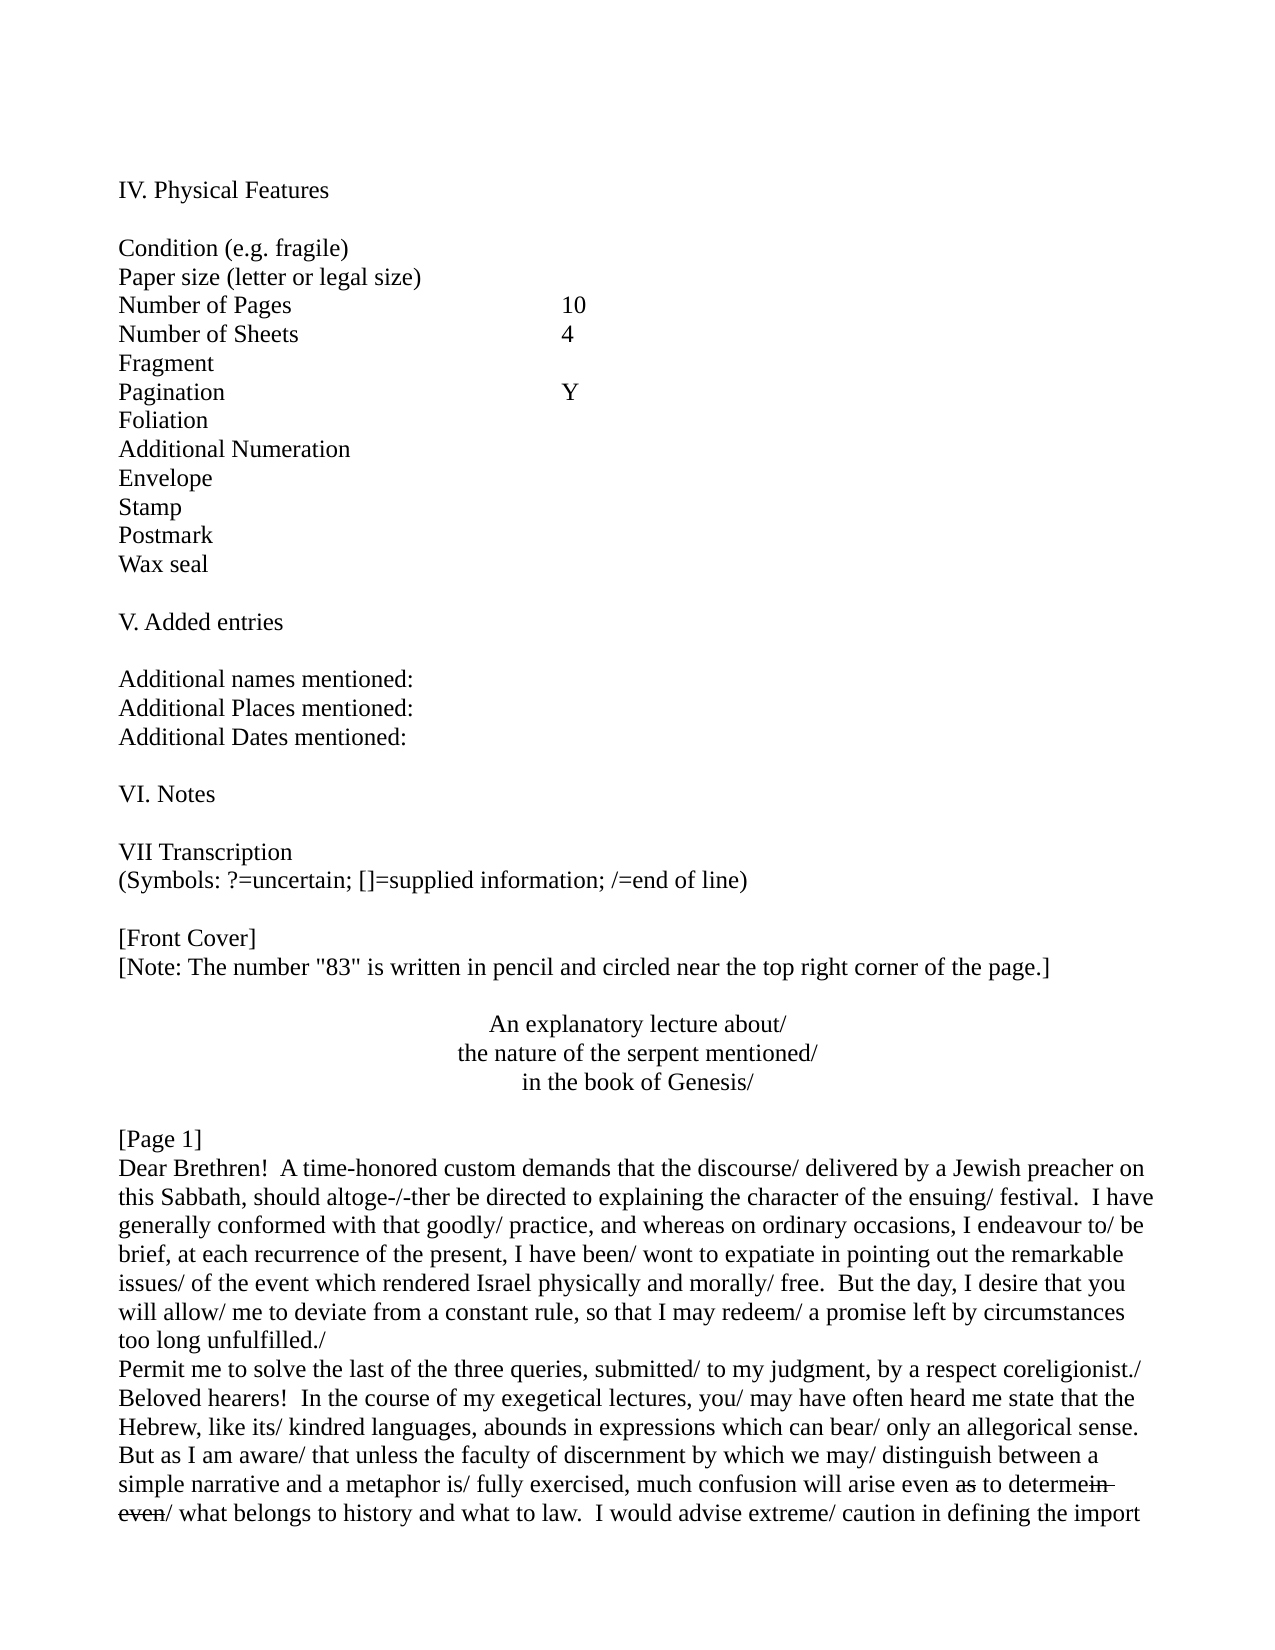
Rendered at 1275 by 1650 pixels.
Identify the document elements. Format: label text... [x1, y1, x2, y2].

text Additional Dates mentioned: [118, 722, 1157, 751]
text Paper size (letter or legal size) [118, 262, 1157, 291]
text Beloved hearers! In the course of my exegetical lectures, you/ may have often heard me state that the Hebrew, like its/ kindred languages, abounds in expressions which can bear/ only an allegorical sense. But as I am aware/ that unless the faculty of discernment by which we may/ distinguish between a simple narrative and a metaphor is/ fully exercised, much confusion will arise even as to determein even/ what belongs to history and what to law. I would advise extreme/ caution in defining the import [118, 1383, 1157, 1527]
text Envelope [118, 463, 1157, 492]
text An explanatory lecture about/ [118, 1009, 1157, 1038]
text Postma rk [118, 521, 1157, 549]
text the nature of the serpent mentioned/ [118, 1038, 1157, 1067]
text Additional Numeration [118, 434, 1157, 463]
text V. Added entries [118, 607, 1157, 636]
text Foliation [118, 406, 1157, 434]
text [Front Cover] [118, 923, 1157, 952]
text in the book of Genesis/ [118, 1067, 1157, 1096]
text Additional Places mentioned: [118, 693, 1157, 722]
text Fragment [118, 348, 1157, 377]
text Pagination Y [118, 377, 1157, 406]
text IV. Physical Features [118, 176, 1157, 204]
text [Note: The number "83" is written in pencil and circled near the top right corner of the page.] [118, 952, 1157, 981]
text [Page 1] [118, 1124, 1157, 1153]
text Dear Brethren! A time-honored custom demands that the discourse/ delivered by a Jewish preacher on this Sabbath, should altoge-/-ther be directed to explaining the character of the ensuing/ festival. I have generally conformed with that goodly/ practice, and whereas on ordinary occasions, I endeavour to/ be brief, at each recurrence of the present, I have been/ wont to expatiate in pointing out the remarkable issues/ of the event which rendered Israel physically and morally/ free. But the day, I desire that you will allow/ me to deviate from a constant rule, so that I may redeem/ a promise left by circumstances too long unfulfilled./ [118, 1153, 1157, 1354]
text VI. Notes [118, 779, 1157, 808]
text Additional names mentioned: [118, 664, 1157, 693]
text Wax seal [118, 549, 1157, 578]
text VII Transcription [118, 837, 1157, 866]
text Number of Pages 10 [118, 291, 1157, 319]
text Number of Sheets 4 [118, 319, 1157, 348]
text (Symbols: ?=uncertain; []=supplied information; /=end of line) [118, 866, 1157, 894]
text Stamp [118, 492, 1157, 521]
text Condition (e.g. fragile) [118, 233, 1157, 262]
text Permit me to solve the last of the three queries, submitted/ to my judgment, by a respect coreligionist./ [118, 1354, 1157, 1383]
